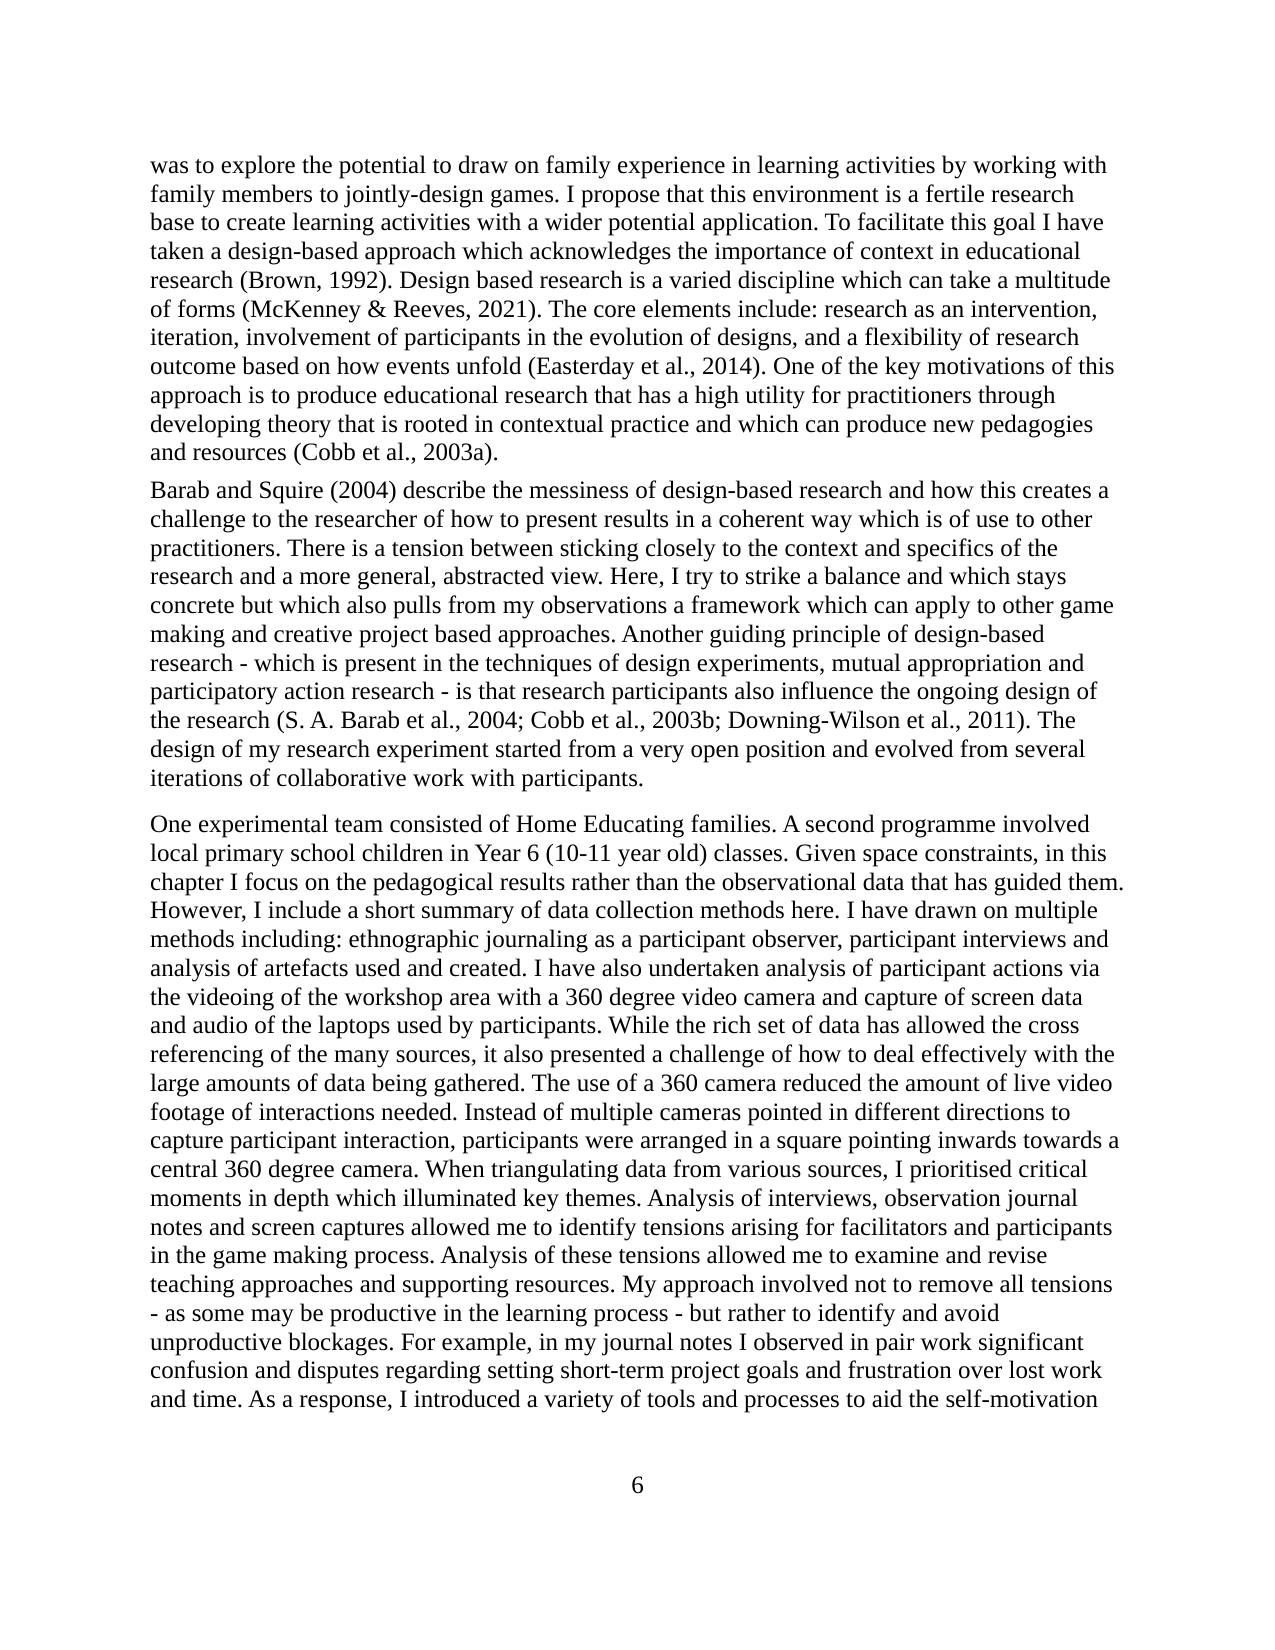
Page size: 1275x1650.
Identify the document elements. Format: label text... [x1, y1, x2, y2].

text One experimental team consisted of Home Educating families. A second programme involved local primary school children in Year 6 (10-11 year old) classes. Given space constraints, in this chapter I focus on the pedagogical results rather than the observational data that has guided them. However, I include a short summary of data collection methods here. I have drawn on multiple methods including: ethnographic journaling as a participant observer, participant interviews and analysis of artefacts used and created. I have also undertaken analysis of participant actions via the videoing of the workshop area with a 360 degree video camera and capture of screen data and audio of the laptops used by participants. While the rich set of data has allowed the cross referencing of the many sources, it also presented a challenge of how to deal effectively with the large amounts of data being gathered. The use of a 360 camera reduced the amount of live video footage of interactions needed. Instead of multiple cameras pointed in different directions to capture participant interaction, participants were arranged in a square pointing inwards towards a central 360 degree camera. When triangulating data from various sources, I prioritised critical moments in depth which illuminated key themes. Analysis of interviews, observation journal notes and screen captures allowed me to identify tensions arising for facilitators and participants in the game making process. Analysis of these tensions allowed me to examine and revise teaching approaches and supporting resources. My approach involved not to remove all tensions - as some may be productive in the learning process - but rather to identify and avoid unproductive blockages. For example, in my journal notes I observed in pair work significant confusion and disputes regarding setting short-term project goals and frustration over lost work and time. As a response, I introduced a variety of tools and processes to aid the self-motivation [150, 809, 1125, 1413]
text Barab and Squire (2004) describe the messiness of design-based research and how this creates a challenge to the researcher of how to present results in a coherent way which is of use to other practitioners. There is a tension between sticking closely to the context and specifics of the research and a more general, abstracted view. Here, I try to strike a balance and which stays concrete but which also pulls from my observations a framework which can apply to other game making and creative project based approaches. Another guiding principle of design-based research - which is present in the techniques of design experiments, mutual appropriation and participatory action research - is that research participants also influence the ongoing design of the research (S. A. Barab et al., 2004; Cobb et al., 2003b; Downing-Wilson et al., 2011). The design of my research experiment started from a very open position and evolved from several iterations of collaborative work with participants. [150, 475, 1125, 791]
text was to explore the potential to draw on family experience in learning activities by working with family members to jointly-design games. I propose that this environment is a fertile research base to create learning activities with a wider potential application. To facilitate this goal I have taken a design-based approach which acknowledges the importance of context in educational research (Brown, 1992). Design based research is a varied discipline which can take a multitude of forms (McKenney & Reeves, 2021). The core elements include: research as an intervention, iteration, involvement of participants in the evolution of designs, and a flexibility of research outcome based on how events unfold (Easterday et al., 2014). One of the key motivations of this approach is to produce educational research that has a high utility for practitioners through developing theory that is rooted in contextual practice and which can produce new pedagogies and resources (Cobb et al., 2003a). [150, 150, 1125, 466]
